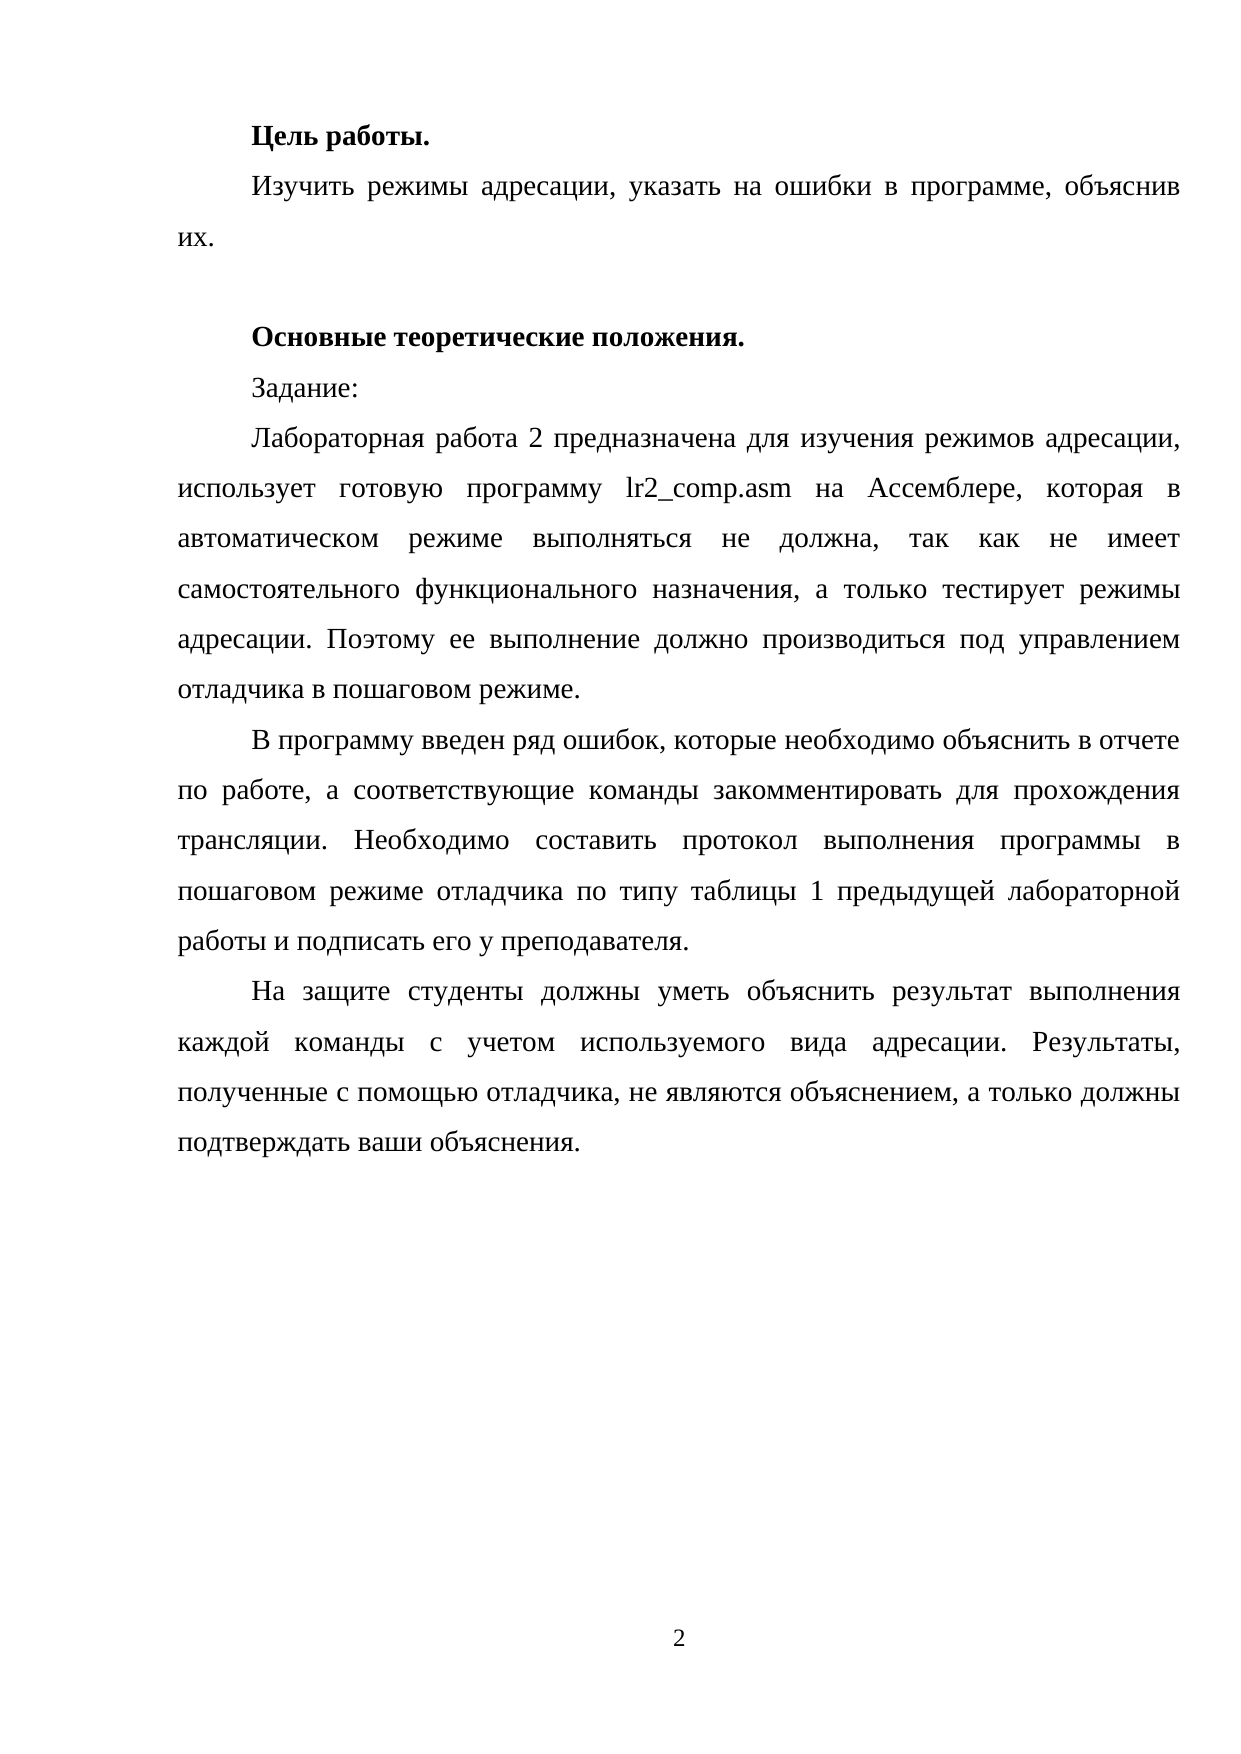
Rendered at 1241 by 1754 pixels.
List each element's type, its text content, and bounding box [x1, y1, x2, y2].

text На защите студенты должны уметь объяснить результат выполнения каждой команды с учетом используемого вида адресации. Результаты, полученные с помощью отладчика, не являются объяснением, а только должны подтверждать ваши объяснения. [177, 973, 1181, 1158]
text Лабораторная работа 2 предназначена для изучения режимов адресации, использует готовую программу lr2_comp.asm на Ассемблере, которая в автоматическом режиме выполняться не должна, так как не имеет самостоятельного функционального назначения, а только тестирует режимы адресации. Поэтому ее выполнение должно производиться под управлением отладчика в пошаговом режиме. [177, 420, 1181, 705]
text Цель работы. [177, 118, 1181, 152]
text Основные теоретические положения. [177, 319, 1181, 353]
text Задание: [177, 370, 1181, 403]
text Изучить режимы адресации, указать на ошибки в программе, объяснив их. [177, 168, 1181, 252]
text В программу введен ряд ошибок, которые необходимо объяснить в отчете по работе, а соответствующие команды закомментировать для прохождения трансляции. Необходимо составить протокол выполнения программы в пошаговом режиме отладчика по типу таблицы 1 предыдущей лабораторной работы и подписать его у преподавателя. [177, 722, 1181, 957]
